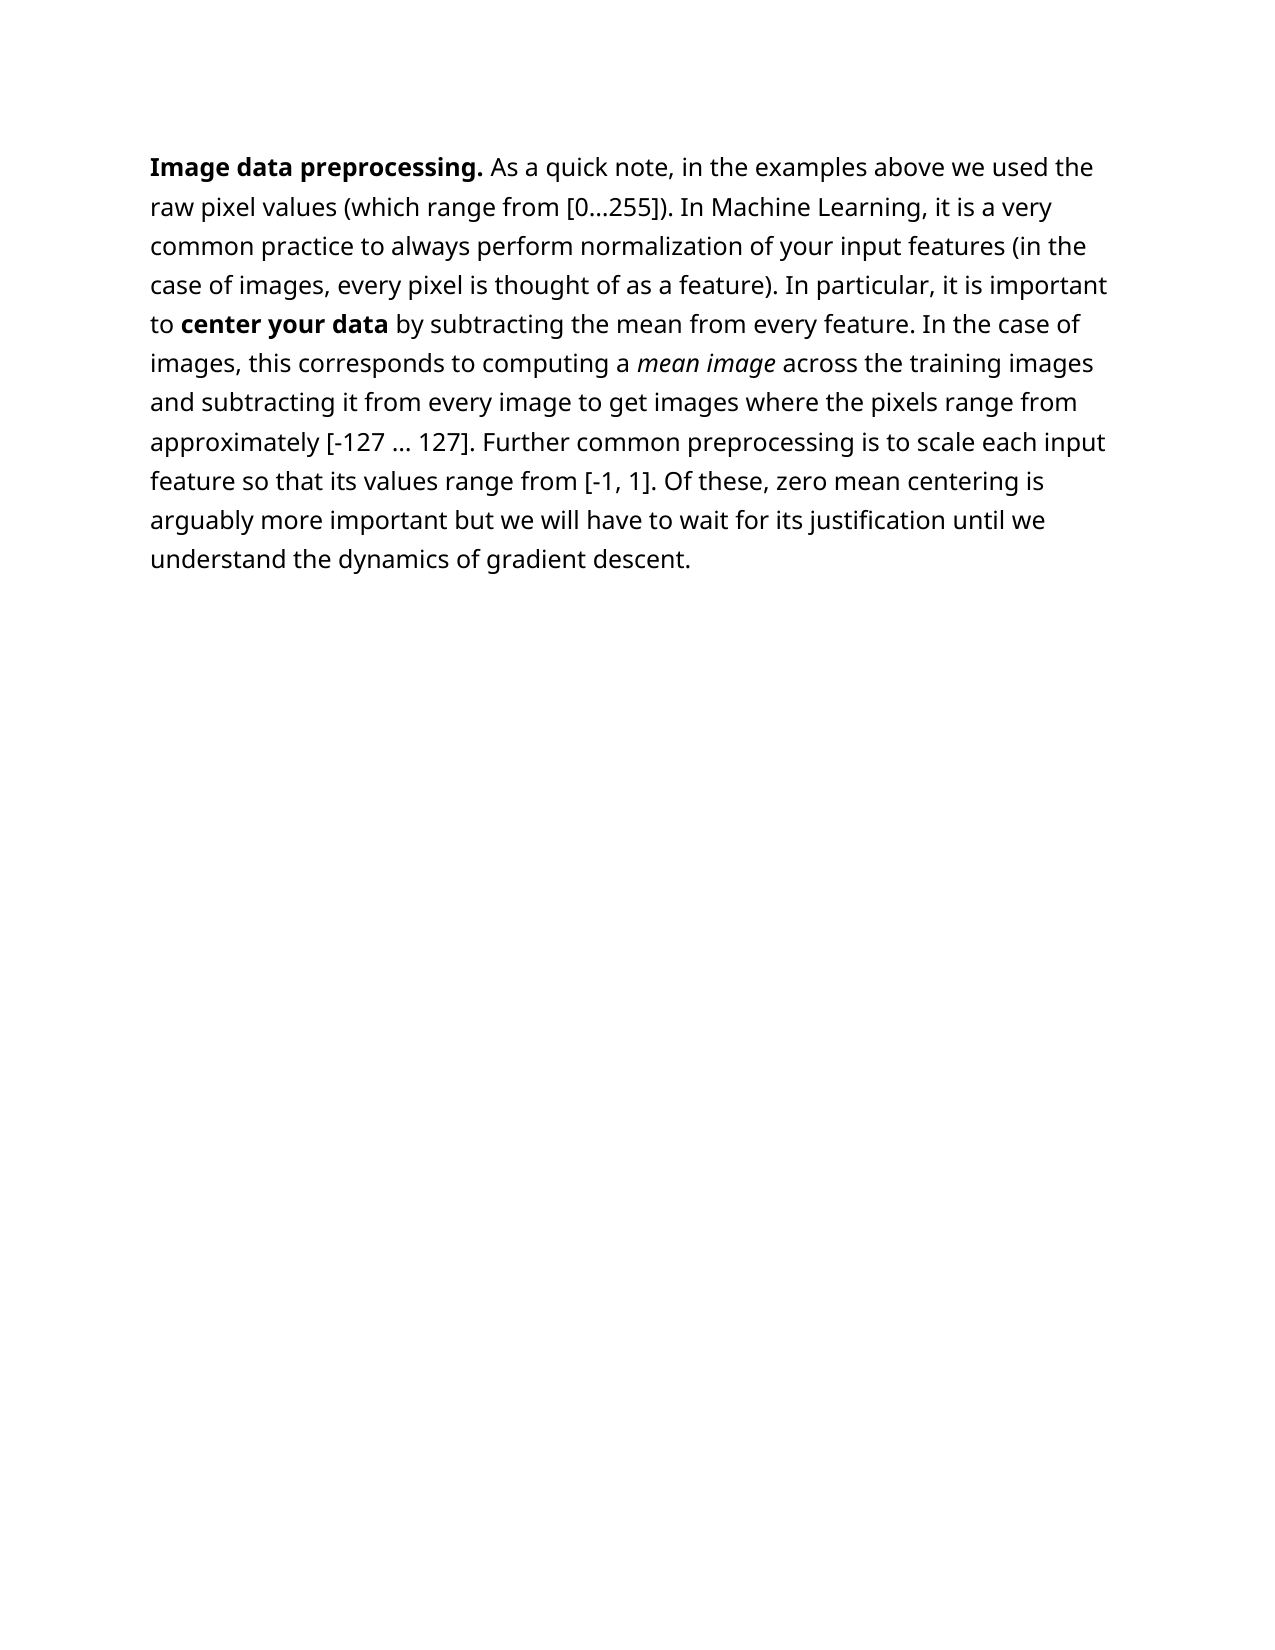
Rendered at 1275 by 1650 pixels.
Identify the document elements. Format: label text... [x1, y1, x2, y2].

text Image data preprocessing. As a quick note, in the examples above we used the raw pixel values (which range from [0…255]). In Machine Learning, it is a very common practice to always perform normalization of your input features (in the case of images, every pixel is thought of as a feature). In particular, it is important to center your data by subtracting the mean from every feature. In the case of images, this corresponds to computing a mean image across the training images and subtracting it from every image to get images where the pixels range from approximately [-127 … 127]. Further common preprocessing is to scale each input feature so that its values range from [-1, 1]. Of these, zero mean centering is arguably more important but we will have to wait for its justification until we understand the dynamics of gradient descent. [150, 150, 1125, 576]
